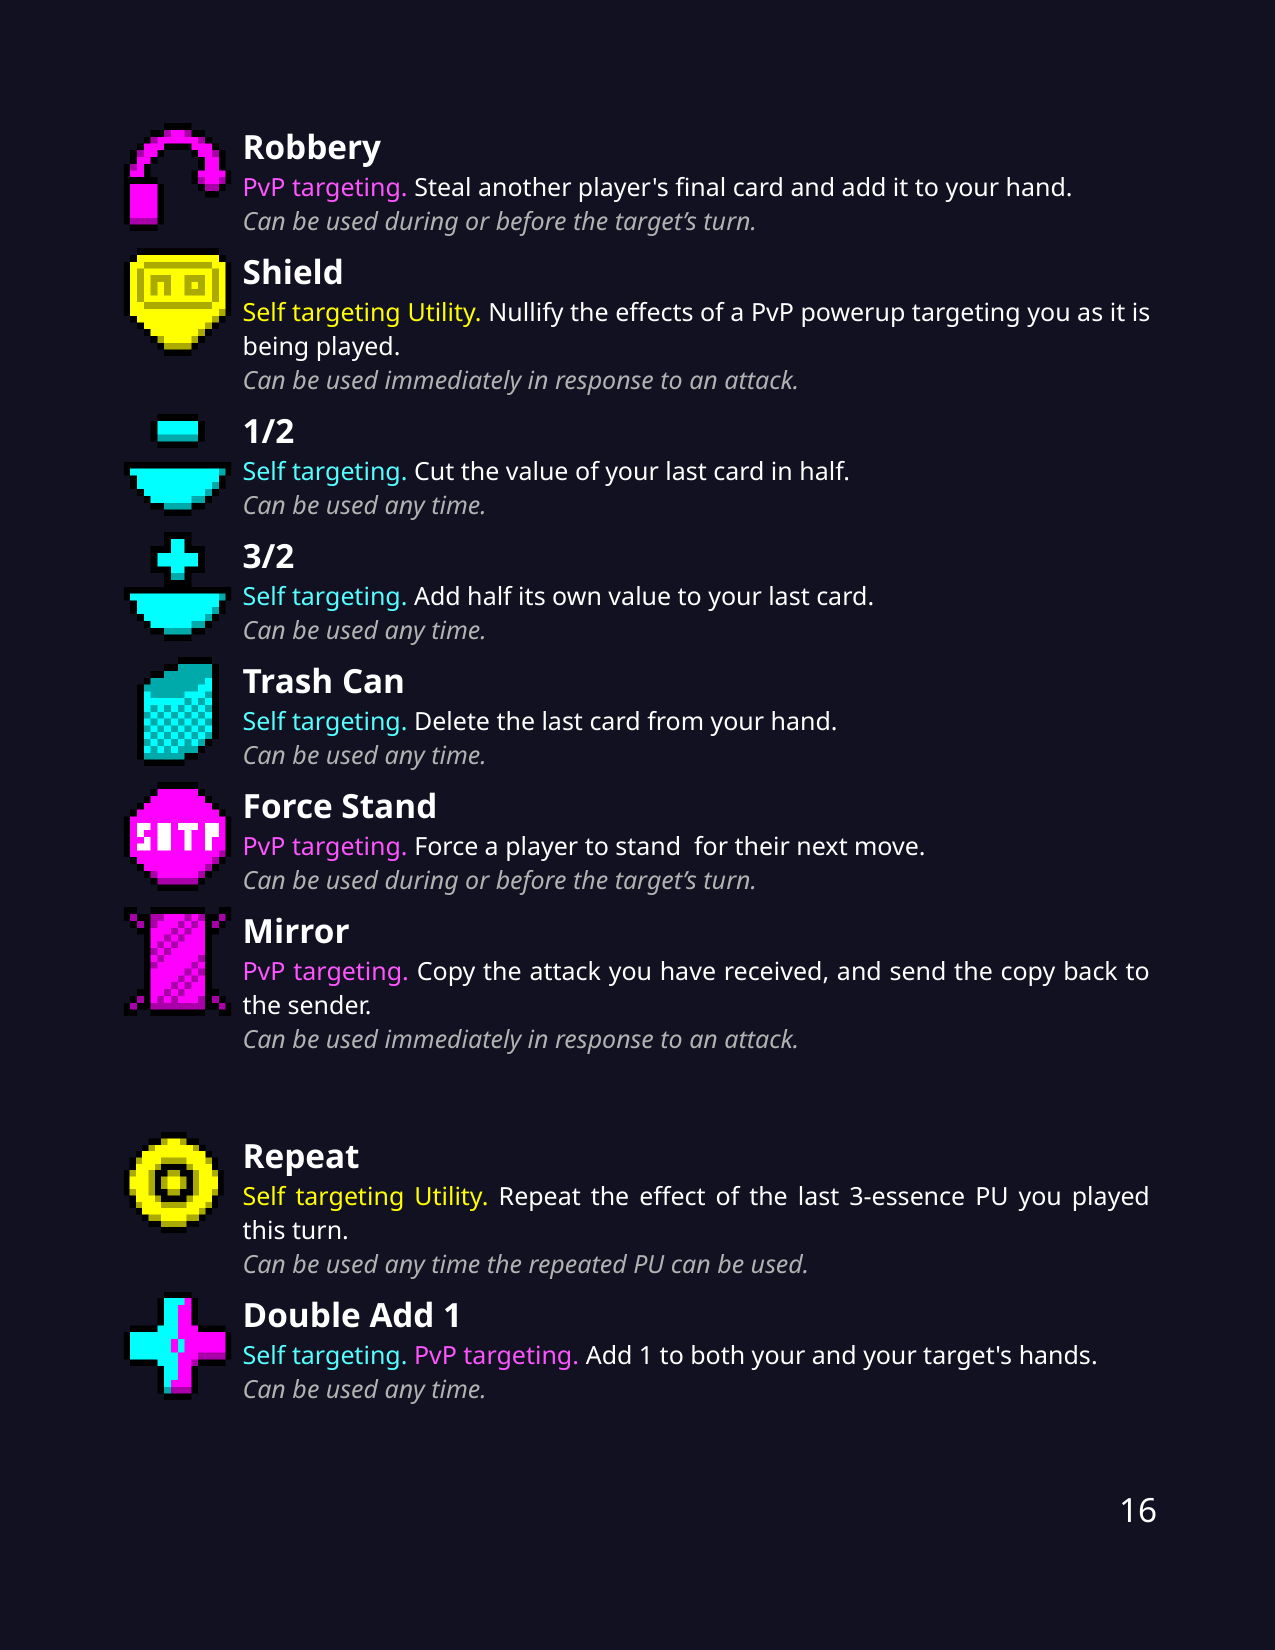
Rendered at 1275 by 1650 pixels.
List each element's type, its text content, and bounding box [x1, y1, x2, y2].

table_cell [118, 118, 237, 243]
picture [123, 1132, 224, 1233]
table_cell Double Add 1 Self targeting. PvP targeting. Add 1 to both your and your target's hands. Can be used any time. [237, 1286, 1157, 1411]
table_cell Trash Can Self targeting. Delete the last card from your hand. Can be used any time. [237, 652, 1157, 777]
table_cell [118, 652, 237, 777]
table_cell Robbery PvP targeting. Steal another player's final card and add it to your hand. Can be used during or before the target’s turn. [237, 118, 1157, 243]
picture [123, 657, 232, 766]
table_cell [118, 777, 237, 902]
picture [123, 123, 232, 231]
picture [123, 248, 232, 356]
table_cell [118, 1127, 237, 1286]
table_cell 1/2 Self targeting. Cut the value of your last card in half. Can be used any time. [237, 402, 1157, 527]
table_cell 3/2 Self targeting. Add half its own value to your last card. Can be used any time. [237, 527, 1157, 652]
picture [123, 1292, 232, 1400]
table_cell Force Stand PvP targeting. Force a player to stand for their next move. Can be used during or before the target’s turn. [237, 777, 1157, 902]
picture [123, 907, 232, 1016]
picture [123, 407, 232, 516]
table_cell [118, 902, 237, 1127]
table_cell Shield Self targeting Utility. Nullify the effects of a PvP powerup targeting you as it is being played. Can be used immediately in response to an attack. [237, 243, 1157, 402]
table_cell Repeat Self targeting Utility. Repeat the effect of the last 3-essence PU you played this turn. Can be used any time the repeated PU can be used. [237, 1127, 1157, 1286]
table_cell Mirror PvP targeting. Copy the attack you have received, and send the copy back to the sender. Can be used immediately in response to an attack. [237, 902, 1157, 1127]
table_cell [118, 527, 237, 652]
table_cell [118, 243, 237, 402]
picture [123, 532, 232, 641]
table_cell [118, 402, 237, 527]
picture [123, 782, 232, 891]
table_cell [118, 1286, 237, 1411]
